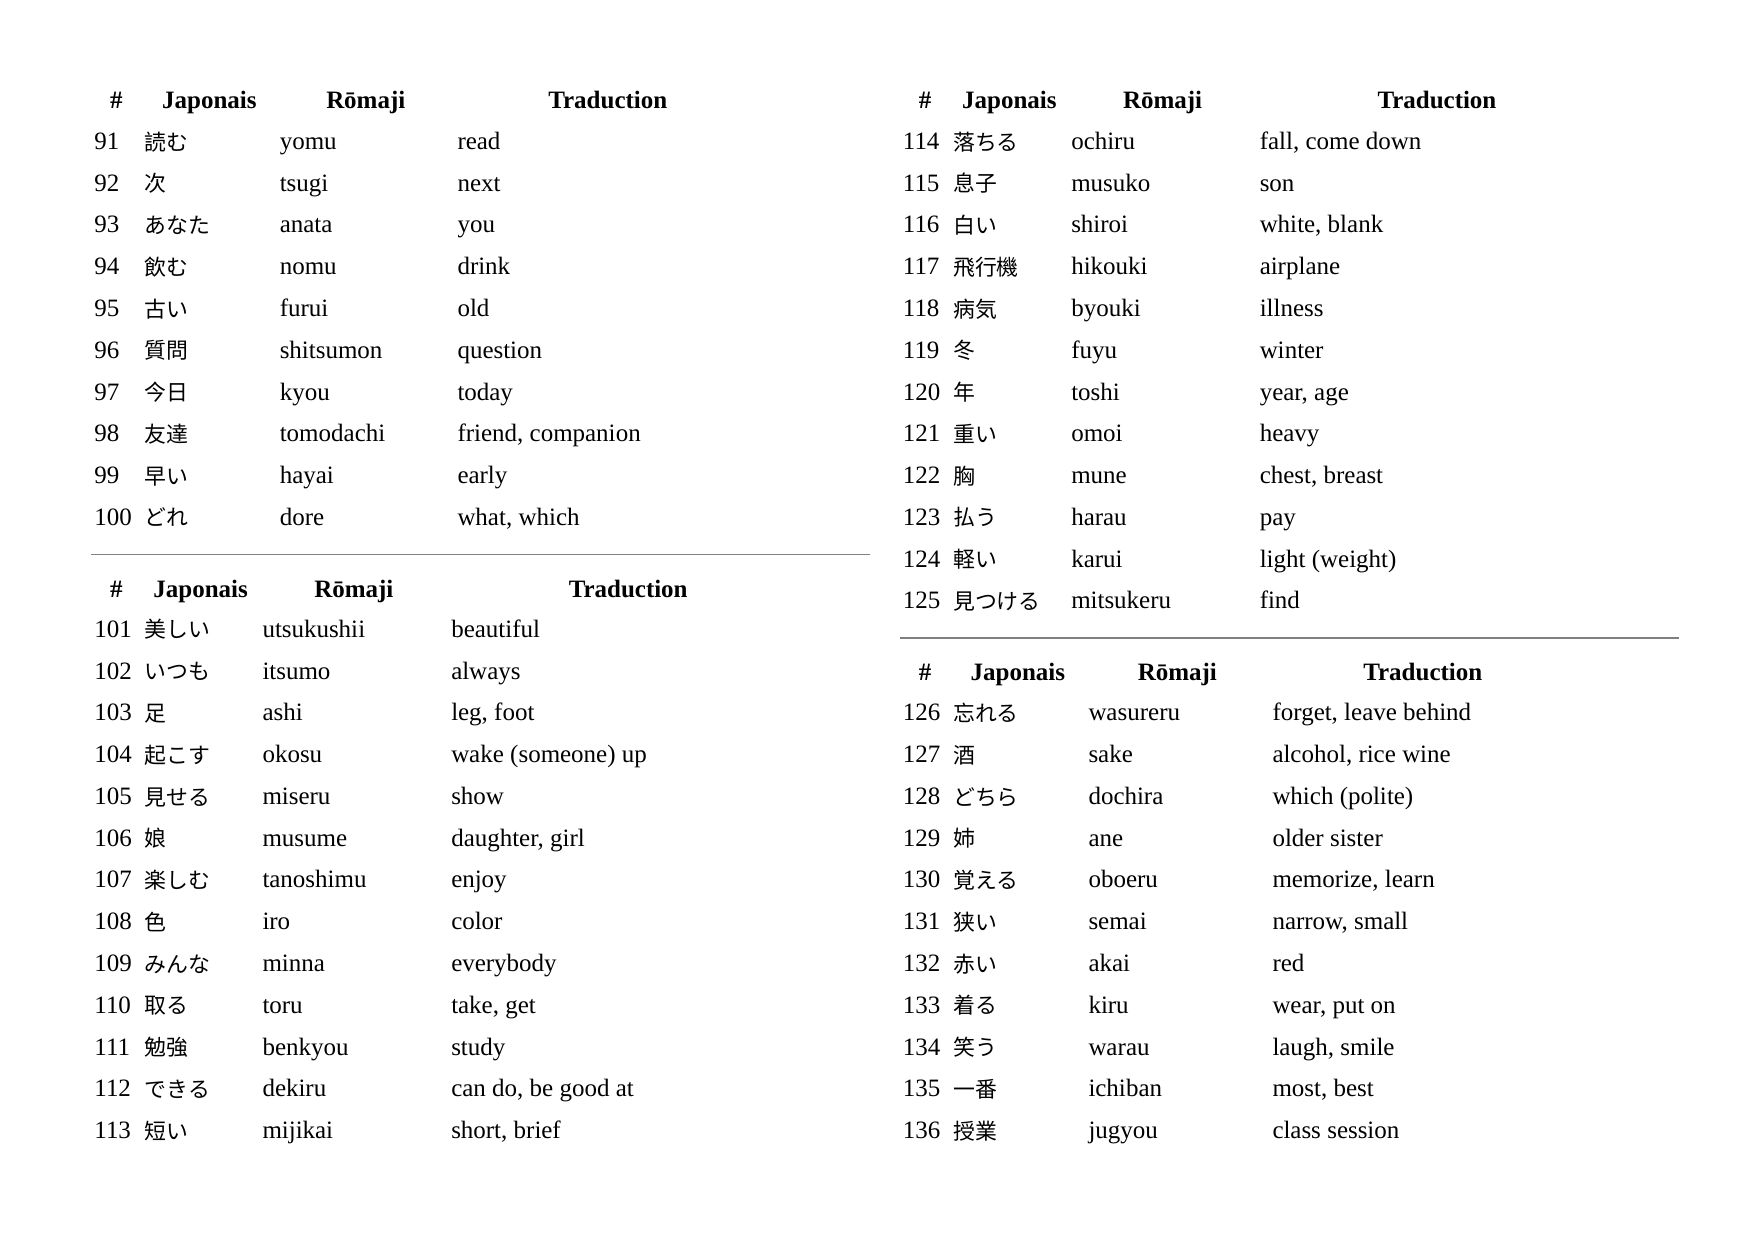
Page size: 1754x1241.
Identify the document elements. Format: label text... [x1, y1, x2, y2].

table_cell 色 [141, 902, 259, 944]
table_cell ashi [259, 693, 448, 735]
table_cell early [454, 456, 761, 497]
table_cell 楽しむ [141, 860, 259, 902]
table_cell 120 [900, 372, 950, 414]
table_cell 今日 [141, 372, 277, 414]
table_cell son [1257, 163, 1617, 205]
table_cell 136 [900, 1111, 950, 1153]
table_cell 127 [900, 735, 950, 777]
table_header Rōmaji [277, 83, 454, 122]
table_cell 121 [900, 414, 950, 456]
table_cell みんな [141, 944, 259, 986]
table_cell itsumo [259, 651, 448, 693]
table_cell can do, be good at [448, 1069, 808, 1111]
table_cell find [1257, 581, 1617, 623]
table_cell shitsumon [277, 330, 454, 372]
table_cell dekiru [259, 1069, 448, 1111]
table_cell 134 [900, 1027, 950, 1069]
table_cell harau [1068, 498, 1257, 539]
table_cell どちら [950, 777, 1085, 818]
table_cell airplane [1257, 247, 1617, 289]
table_cell 100 [91, 498, 141, 539]
table_cell akai [1085, 944, 1269, 986]
table_cell tanoshimu [259, 860, 448, 902]
table_cell 美しい [141, 610, 259, 651]
table_cell show [448, 777, 808, 818]
table_header Rōmaji [259, 571, 448, 609]
table_cell 108 [91, 902, 141, 944]
table_cell 116 [900, 205, 950, 247]
table_cell ochiru [1068, 122, 1257, 163]
table_cell 払う [950, 498, 1068, 539]
table_cell friend, companion [454, 414, 761, 456]
table_cell drink [454, 247, 761, 289]
table_header Traduction [454, 83, 761, 122]
table_cell enjoy [448, 860, 808, 902]
table_cell leg, foot [448, 693, 808, 735]
table_header Japonais [950, 654, 1085, 693]
table_cell warau [1085, 1027, 1269, 1069]
table_cell 113 [91, 1111, 141, 1153]
table_cell 赤い [950, 944, 1085, 986]
table_cell 114 [900, 122, 950, 163]
table_cell utsukushii [259, 610, 448, 651]
table_cell 見せる [141, 777, 259, 818]
table_cell always [448, 651, 808, 693]
table_cell iro [259, 902, 448, 944]
table_cell 飛行機 [950, 247, 1068, 289]
table_cell byouki [1068, 289, 1257, 330]
table_cell 勉強 [141, 1027, 259, 1069]
table_cell 狭い [950, 902, 1085, 944]
table_cell 101 [91, 610, 141, 651]
table_cell mune [1068, 456, 1257, 497]
table_cell light (weight) [1257, 539, 1617, 581]
table_cell today [454, 372, 761, 414]
table_cell okosu [259, 735, 448, 777]
table_cell fall, come down [1257, 122, 1617, 163]
table_cell 重い [950, 414, 1068, 456]
table_cell old [454, 289, 761, 330]
table_cell color [448, 902, 808, 944]
table_cell 123 [900, 498, 950, 539]
table_cell 96 [91, 330, 141, 372]
table_cell 129 [900, 819, 950, 860]
table_cell chest, breast [1257, 456, 1617, 497]
table_header # [900, 654, 950, 693]
table_cell 132 [900, 944, 950, 986]
table_cell 97 [91, 372, 141, 414]
table_cell 92 [91, 163, 141, 205]
table_cell 119 [900, 330, 950, 372]
table_cell 姉 [950, 819, 1085, 860]
table_cell question [454, 330, 761, 372]
table_cell hikouki [1068, 247, 1257, 289]
table_cell 冬 [950, 330, 1068, 372]
table_cell tomodachi [277, 414, 454, 456]
table_cell 足 [141, 693, 259, 735]
table_cell 落ちる [950, 122, 1068, 163]
table_header Traduction [448, 571, 808, 609]
table_cell read [454, 122, 761, 163]
table_cell semai [1085, 902, 1269, 944]
table_cell what, which [454, 498, 761, 539]
table_cell 一番 [950, 1069, 1085, 1111]
table_cell memorize, learn [1269, 860, 1576, 902]
table_header # [91, 83, 141, 122]
table_cell 娘 [141, 819, 259, 860]
table_cell 131 [900, 902, 950, 944]
table_cell jugyou [1085, 1111, 1269, 1153]
table_cell musuko [1068, 163, 1257, 205]
table_cell 起こす [141, 735, 259, 777]
table_cell year, age [1257, 372, 1617, 414]
table_cell forget, leave behind [1269, 693, 1576, 735]
table_cell 94 [91, 247, 141, 289]
table_cell 読む [141, 122, 277, 163]
table_cell 99 [91, 456, 141, 497]
table_cell 106 [91, 819, 141, 860]
table_cell karui [1068, 539, 1257, 581]
table_cell anata [277, 205, 454, 247]
table_cell 病気 [950, 289, 1068, 330]
table_cell 93 [91, 205, 141, 247]
table_cell narrow, small [1269, 902, 1576, 944]
table_cell pay [1257, 498, 1617, 539]
table_cell 103 [91, 693, 141, 735]
table_header # [900, 83, 950, 122]
table_cell 白い [950, 205, 1068, 247]
table_cell nomu [277, 247, 454, 289]
table_cell furui [277, 289, 454, 330]
table_cell toshi [1068, 372, 1257, 414]
table_cell 91 [91, 122, 141, 163]
table_header Japonais [950, 83, 1068, 122]
table_cell 胸 [950, 456, 1068, 497]
table_header Rōmaji [1068, 83, 1257, 122]
table_cell 取る [141, 986, 259, 1027]
table_cell sake [1085, 735, 1269, 777]
table_cell benkyou [259, 1027, 448, 1069]
table_cell wasureru [1085, 693, 1269, 735]
table_cell 117 [900, 247, 950, 289]
table_cell everybody [448, 944, 808, 986]
table_cell you [454, 205, 761, 247]
table_cell kiru [1085, 986, 1269, 1027]
table_cell 笑う [950, 1027, 1085, 1069]
table_cell illness [1257, 289, 1617, 330]
table_cell most, best [1269, 1069, 1576, 1111]
table_cell mijikai [259, 1111, 448, 1153]
table_cell 128 [900, 777, 950, 818]
table_cell 135 [900, 1069, 950, 1111]
table_cell 息子 [950, 163, 1068, 205]
table_cell 107 [91, 860, 141, 902]
table_cell 122 [900, 456, 950, 497]
table_cell 133 [900, 986, 950, 1027]
table_cell oboeru [1085, 860, 1269, 902]
table_cell 98 [91, 414, 141, 456]
table_cell laugh, smile [1269, 1027, 1576, 1069]
table_cell 105 [91, 777, 141, 818]
table_cell 次 [141, 163, 277, 205]
table_cell 102 [91, 651, 141, 693]
table_cell next [454, 163, 761, 205]
table_cell できる [141, 1069, 259, 1111]
table_cell yomu [277, 122, 454, 163]
table_cell 短い [141, 1111, 259, 1153]
table_cell 古い [141, 289, 277, 330]
table_cell heavy [1257, 414, 1617, 456]
table_cell 年 [950, 372, 1068, 414]
table_cell study [448, 1027, 808, 1069]
table_cell 125 [900, 581, 950, 623]
table_cell alcohol, rice wine [1269, 735, 1576, 777]
table_header Japonais [141, 83, 277, 122]
table_cell which (polite) [1269, 777, 1576, 818]
table_cell 124 [900, 539, 950, 581]
table_cell hayai [277, 456, 454, 497]
table_cell 95 [91, 289, 141, 330]
table_header # [91, 571, 141, 609]
table_cell wake (someone) up [448, 735, 808, 777]
table_cell いつも [141, 651, 259, 693]
table_cell winter [1257, 330, 1617, 372]
table_cell miseru [259, 777, 448, 818]
table_cell older sister [1269, 819, 1576, 860]
table_cell short, brief [448, 1111, 808, 1153]
table_header Traduction [1269, 654, 1576, 693]
table_cell white, blank [1257, 205, 1617, 247]
table_cell 112 [91, 1069, 141, 1111]
table_cell 130 [900, 860, 950, 902]
table_cell 酒 [950, 735, 1085, 777]
table_cell ichiban [1085, 1069, 1269, 1111]
table_cell ane [1085, 819, 1269, 860]
table_cell 質問 [141, 330, 277, 372]
table_cell kyou [277, 372, 454, 414]
table_cell 111 [91, 1027, 141, 1069]
table_cell 126 [900, 693, 950, 735]
table_cell tsugi [277, 163, 454, 205]
table_cell 着る [950, 986, 1085, 1027]
table_cell 授業 [950, 1111, 1085, 1153]
table_cell toru [259, 986, 448, 1027]
table_cell daughter, girl [448, 819, 808, 860]
table_header Rōmaji [1085, 654, 1269, 693]
table_cell take, get [448, 986, 808, 1027]
table_cell 104 [91, 735, 141, 777]
table_cell red [1269, 944, 1576, 986]
table_cell musume [259, 819, 448, 860]
table_cell omoi [1068, 414, 1257, 456]
table_cell どれ [141, 498, 277, 539]
table_cell 109 [91, 944, 141, 986]
table_cell 覚える [950, 860, 1085, 902]
table_cell 115 [900, 163, 950, 205]
table_cell fuyu [1068, 330, 1257, 372]
table_cell dochira [1085, 777, 1269, 818]
table_header Japonais [141, 571, 259, 609]
table_cell 忘れる [950, 693, 1085, 735]
table_cell beautiful [448, 610, 808, 651]
table_cell wear, put on [1269, 986, 1576, 1027]
table_cell 飲む [141, 247, 277, 289]
table_cell minna [259, 944, 448, 986]
table_cell dore [277, 498, 454, 539]
table_cell 118 [900, 289, 950, 330]
table_cell 見つける [950, 581, 1068, 623]
table_cell 軽い [950, 539, 1068, 581]
table_cell 早い [141, 456, 277, 497]
table_header Traduction [1257, 83, 1617, 122]
table_cell mitsukeru [1068, 581, 1257, 623]
table_cell 友達 [141, 414, 277, 456]
table_cell shiroi [1068, 205, 1257, 247]
table_cell あなた [141, 205, 277, 247]
table_cell 110 [91, 986, 141, 1027]
table_cell class session [1269, 1111, 1576, 1153]
